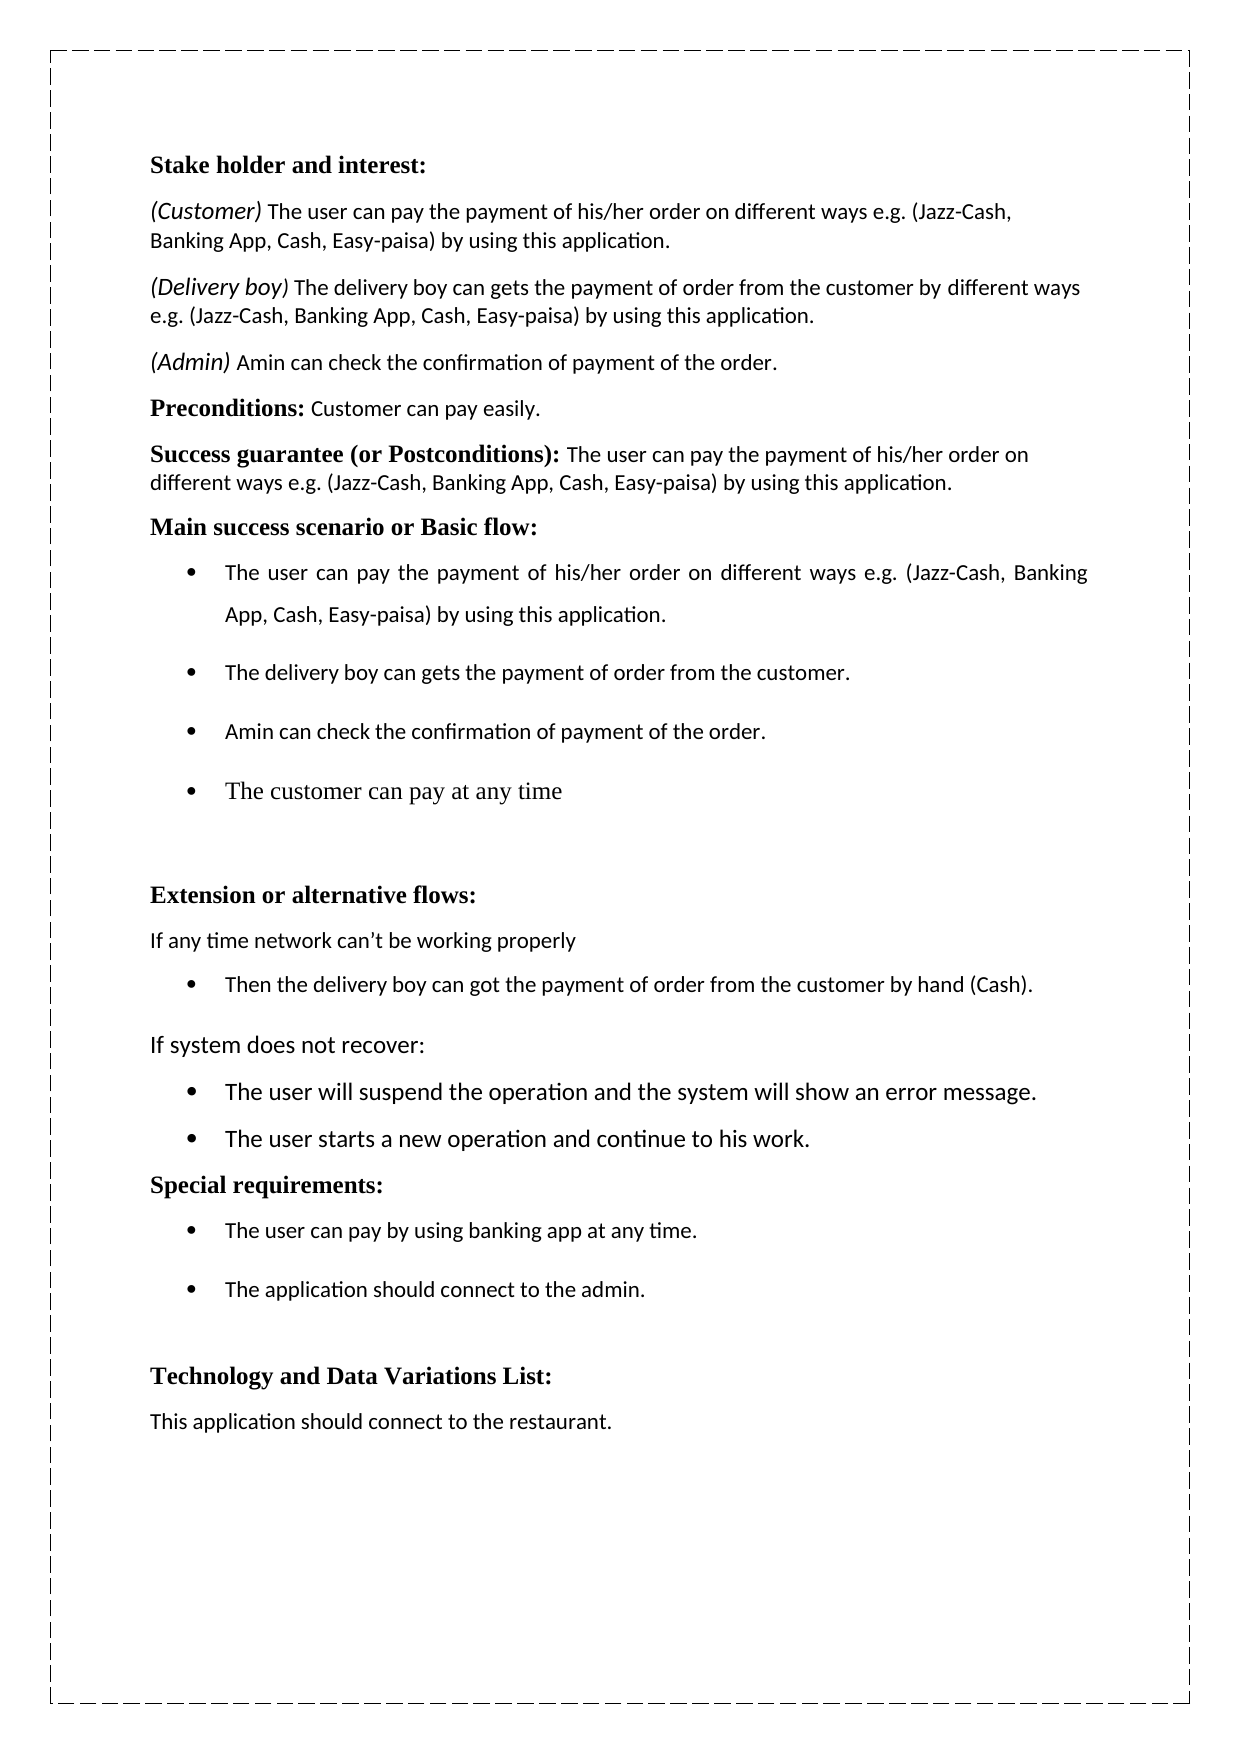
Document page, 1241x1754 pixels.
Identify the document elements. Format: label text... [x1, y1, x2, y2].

text Preconditions: Customer can pay easily. [150, 393, 1090, 422]
list Amin can check the confirmation of payment of the order. [187, 717, 1090, 745]
list The user can pay by using banking app at any time. [187, 1216, 1090, 1244]
text (Customer) The user can pay the payment of his/her order on different ways e.g. (Jazz-Cash, Banking App, Cash, Easy-paisa) by using this application. [150, 195, 1090, 254]
text Main success scenario or Basic flow: [150, 512, 1090, 541]
text If any time network can’t be working properly [150, 926, 1090, 954]
list The user can pay the payment of his/her order on different ways e.g. (Jazz-Cash, Banking App, Cash, Easy-paisa) by using this application. [187, 558, 1090, 628]
list The user starts a new operation and continue to his work. [187, 1123, 1090, 1154]
list The delivery boy can gets the payment of order from the customer. [187, 658, 1090, 687]
text Special requirements: [150, 1171, 1090, 1199]
list The customer can pay at any time [187, 776, 1090, 804]
list Then the delivery boy can got the payment of order from the customer by hand (Cash). [187, 970, 1090, 998]
text Extension or alternative flows: [150, 880, 1090, 909]
text Success guarantee (or Postconditions): The user can pay the payment of his/her order on different ways e.g. (Jazz-Cash, Banking App, Cash, Easy-paisa) by using this application. [150, 439, 1090, 496]
text (Delivery boy) The delivery boy can gets the payment of order from the customer by different ways e.g. (Jazz-Cash, Banking App, Cash, Easy-paisa) by using this application. [150, 271, 1090, 329]
list The user will suspend the operation and the system will show an error message. [187, 1076, 1090, 1107]
text If system does not recover: [150, 1029, 1090, 1059]
list The application should connect to the admin. [187, 1275, 1090, 1303]
text (Admin) Amin can check the confirmation of payment of the order. [150, 346, 1090, 376]
text Technology and Data Variations List: [150, 1361, 1090, 1390]
text This application should connect to the restaurant. [150, 1407, 1090, 1435]
text Stake holder and interest: [150, 150, 1090, 179]
